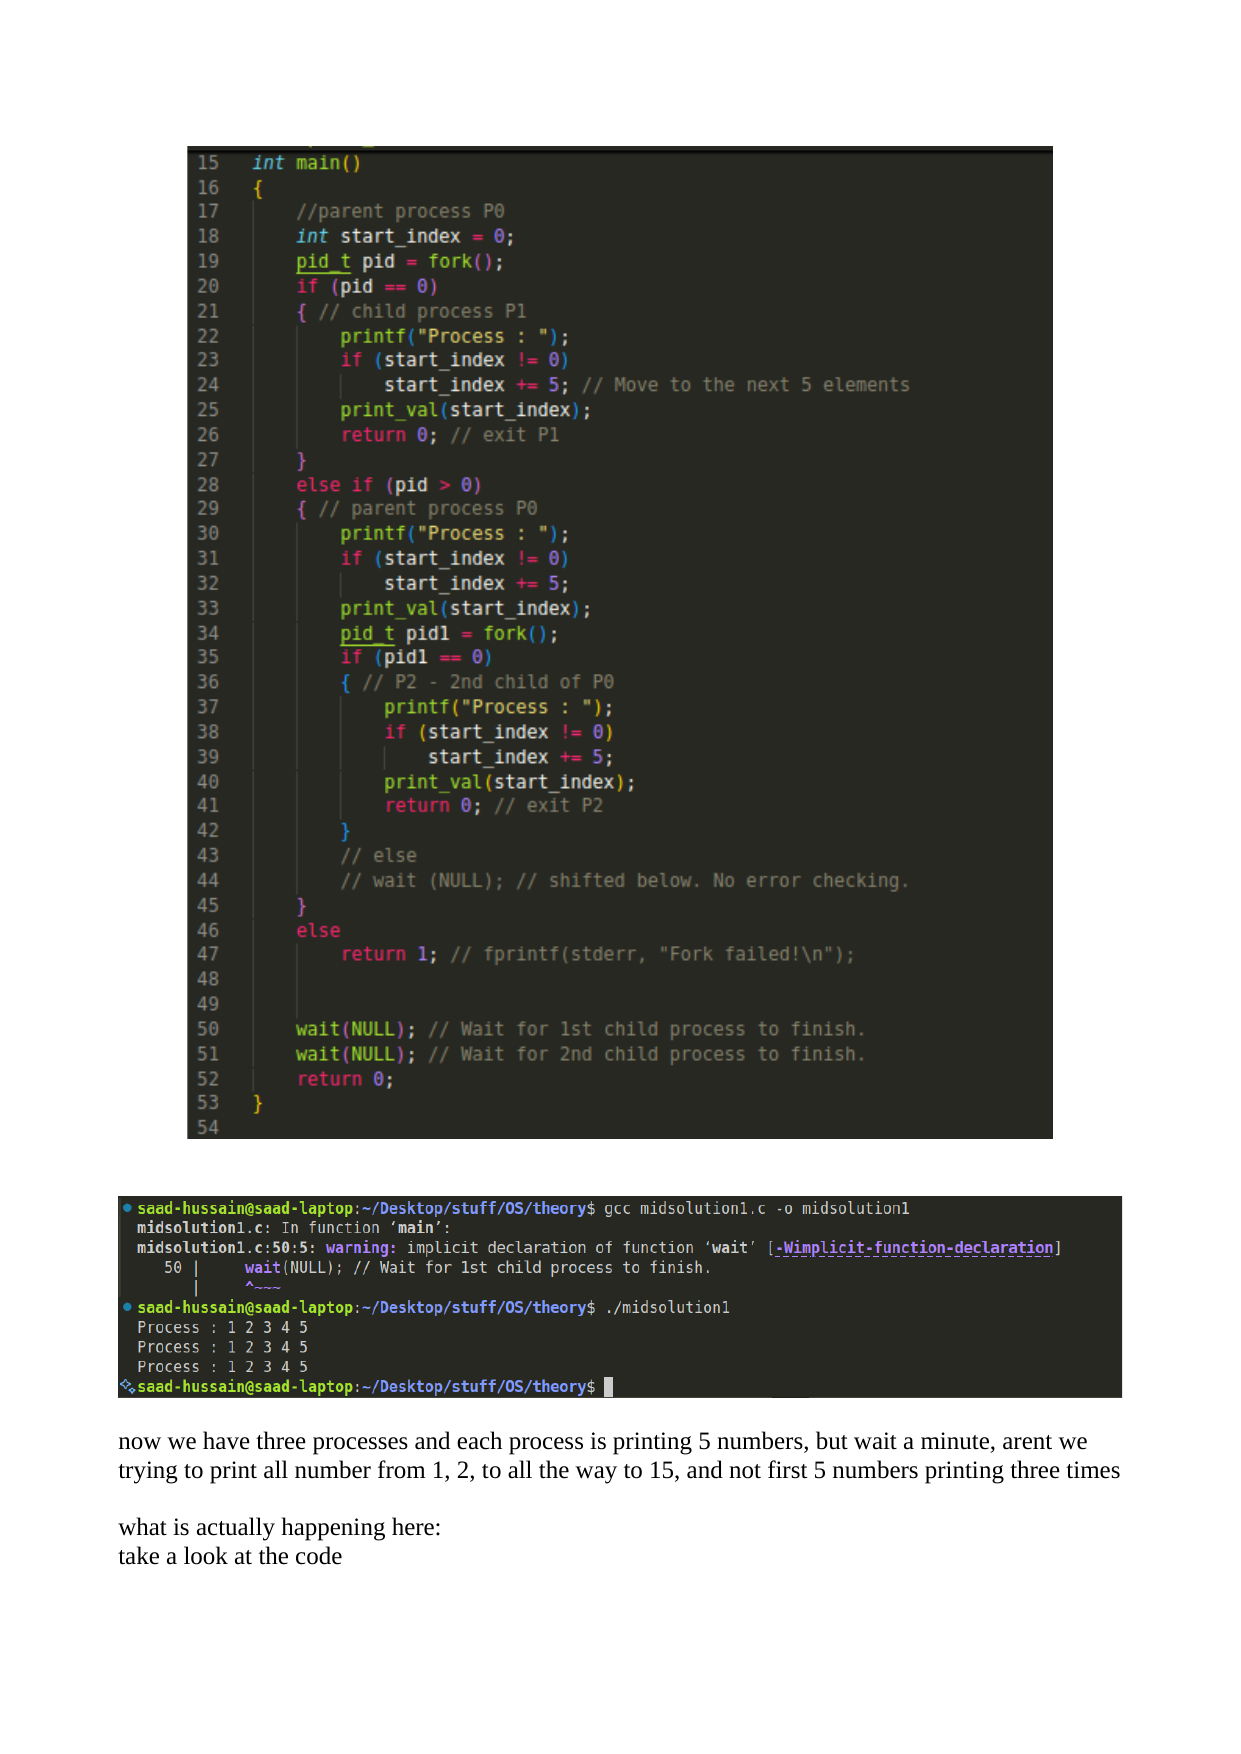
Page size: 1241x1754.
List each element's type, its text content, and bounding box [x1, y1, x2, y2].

text what is actually happening here: [118, 1512, 1122, 1541]
text now we have three processes and each process is printing 5 numbers, but wait a minute, arent we trying to print all number from 1, 2, to all the way to 15, and not first 5 numbers printing three times [118, 1426, 1122, 1484]
text take a look at the code [118, 1541, 1122, 1570]
picture [187, 146, 1053, 1139]
picture [118, 1196, 1123, 1398]
